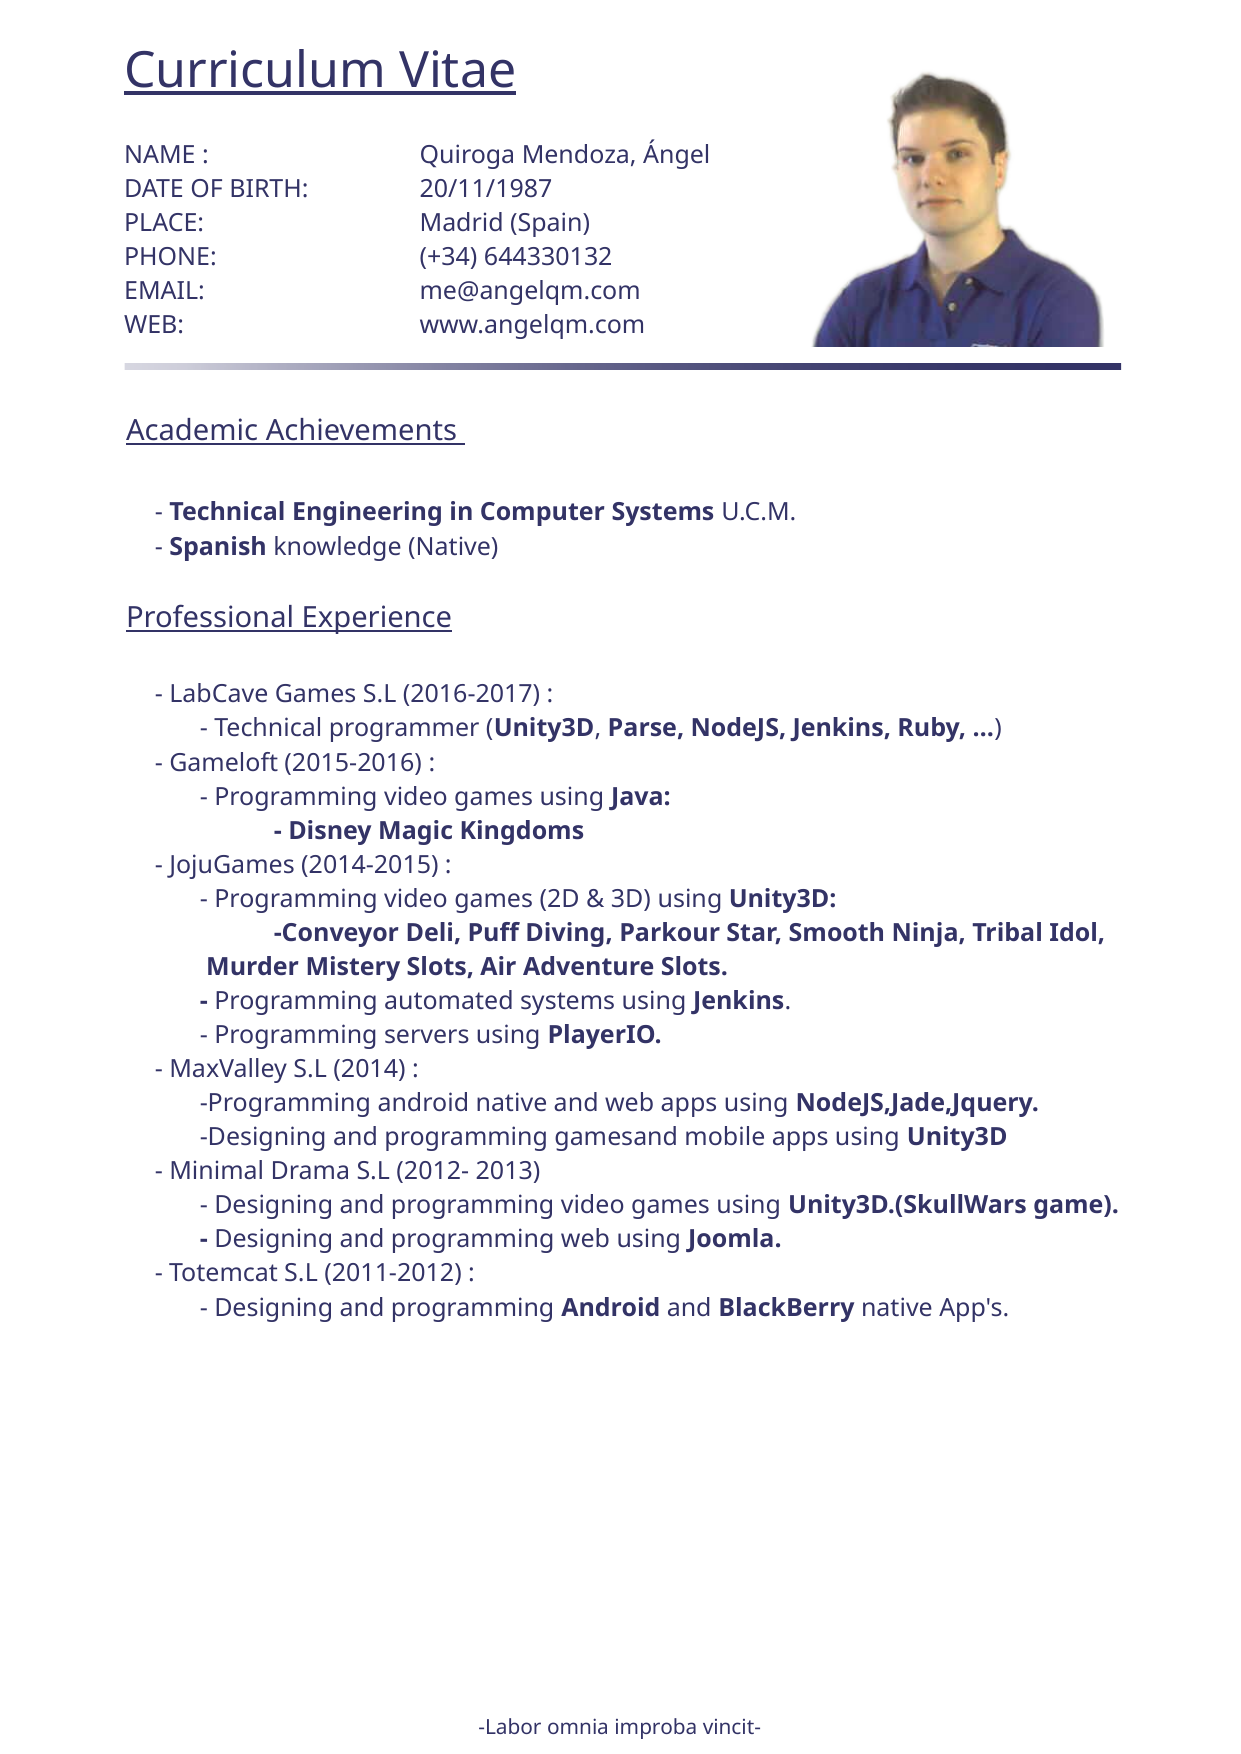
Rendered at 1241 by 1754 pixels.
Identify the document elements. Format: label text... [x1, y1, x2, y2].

text - LabCave Games S.L (2016-2017) : [126, 676, 1205, 710]
text [1113, 170, 1205, 204]
text - Programming servers using PlayerIO. [126, 1017, 1205, 1051]
text [1113, 307, 1205, 341]
text - Designing and programming web using Joomla. [126, 1221, 1205, 1255]
text - Minimal Drama S.L (2012- 2013) [126, 1153, 1205, 1187]
text - Spanish knowledge (Native) [126, 528, 1205, 563]
text PLACE: Madrid (Spain) [124, 204, 791, 238]
text NAME : Quiroga Mendoza, Ángel [124, 136, 791, 170]
text - Technical programmer (Unity3D, Parse, NodeJS, Jenkins, Ruby, …) [126, 710, 1205, 744]
text - Gameloft (2015-2016) : [126, 744, 1205, 778]
text - Programming automated systems using Jenkins. [126, 983, 1205, 1017]
text Curriculum Vitae [124, 34, 791, 102]
text EMAIL: me@angelqm.com [124, 272, 791, 307]
text PHONE: (+34) 644330132 [124, 238, 791, 272]
text [1113, 34, 1205, 102]
text - Technical Engineering in Computer Systems U.C.M. [126, 489, 1205, 528]
text [1113, 238, 1205, 272]
text -Designing and programming gamesand mobile apps using Unity3D [126, 1119, 1205, 1153]
text - Programming video games (2D & 3D) using Unity3D: [126, 880, 1205, 914]
picture [791, 26, 1113, 347]
text - JojuGames (2014-2015) : [126, 846, 1205, 880]
text - Totemcat S.L (2011-2012) : [126, 1255, 1205, 1289]
text - Programming video games using Java: [126, 778, 1205, 812]
text - Designing and programming video games using Unity3D.(SkullWars game). [126, 1187, 1205, 1221]
text -Programming android native and web apps using NodeJS,Jade,Jquery. [126, 1085, 1205, 1119]
text - MaxValley S.L (2014) : [126, 1051, 1205, 1085]
picture [124, 363, 1122, 370]
text WEB: www.angelqm.com [124, 307, 791, 341]
text -Conveyor Deli, Puff Diving, Parkour Star, Smooth Ninja, Tribal Idol, Murder Mistery Slots, Air Adventure Slots. [126, 914, 1205, 983]
text [1113, 136, 1205, 170]
text - Disney Magic Kingdoms [126, 812, 1205, 846]
text Professional Experience [126, 597, 1205, 636]
text [1113, 204, 1205, 238]
text Academic Achievements [126, 409, 1205, 449]
text DATE OF BIRTH: 20/11/1987 [124, 170, 791, 204]
text - Designing and programming Android and BlackBerry native App's. [126, 1289, 1205, 1323]
text [1113, 272, 1205, 307]
